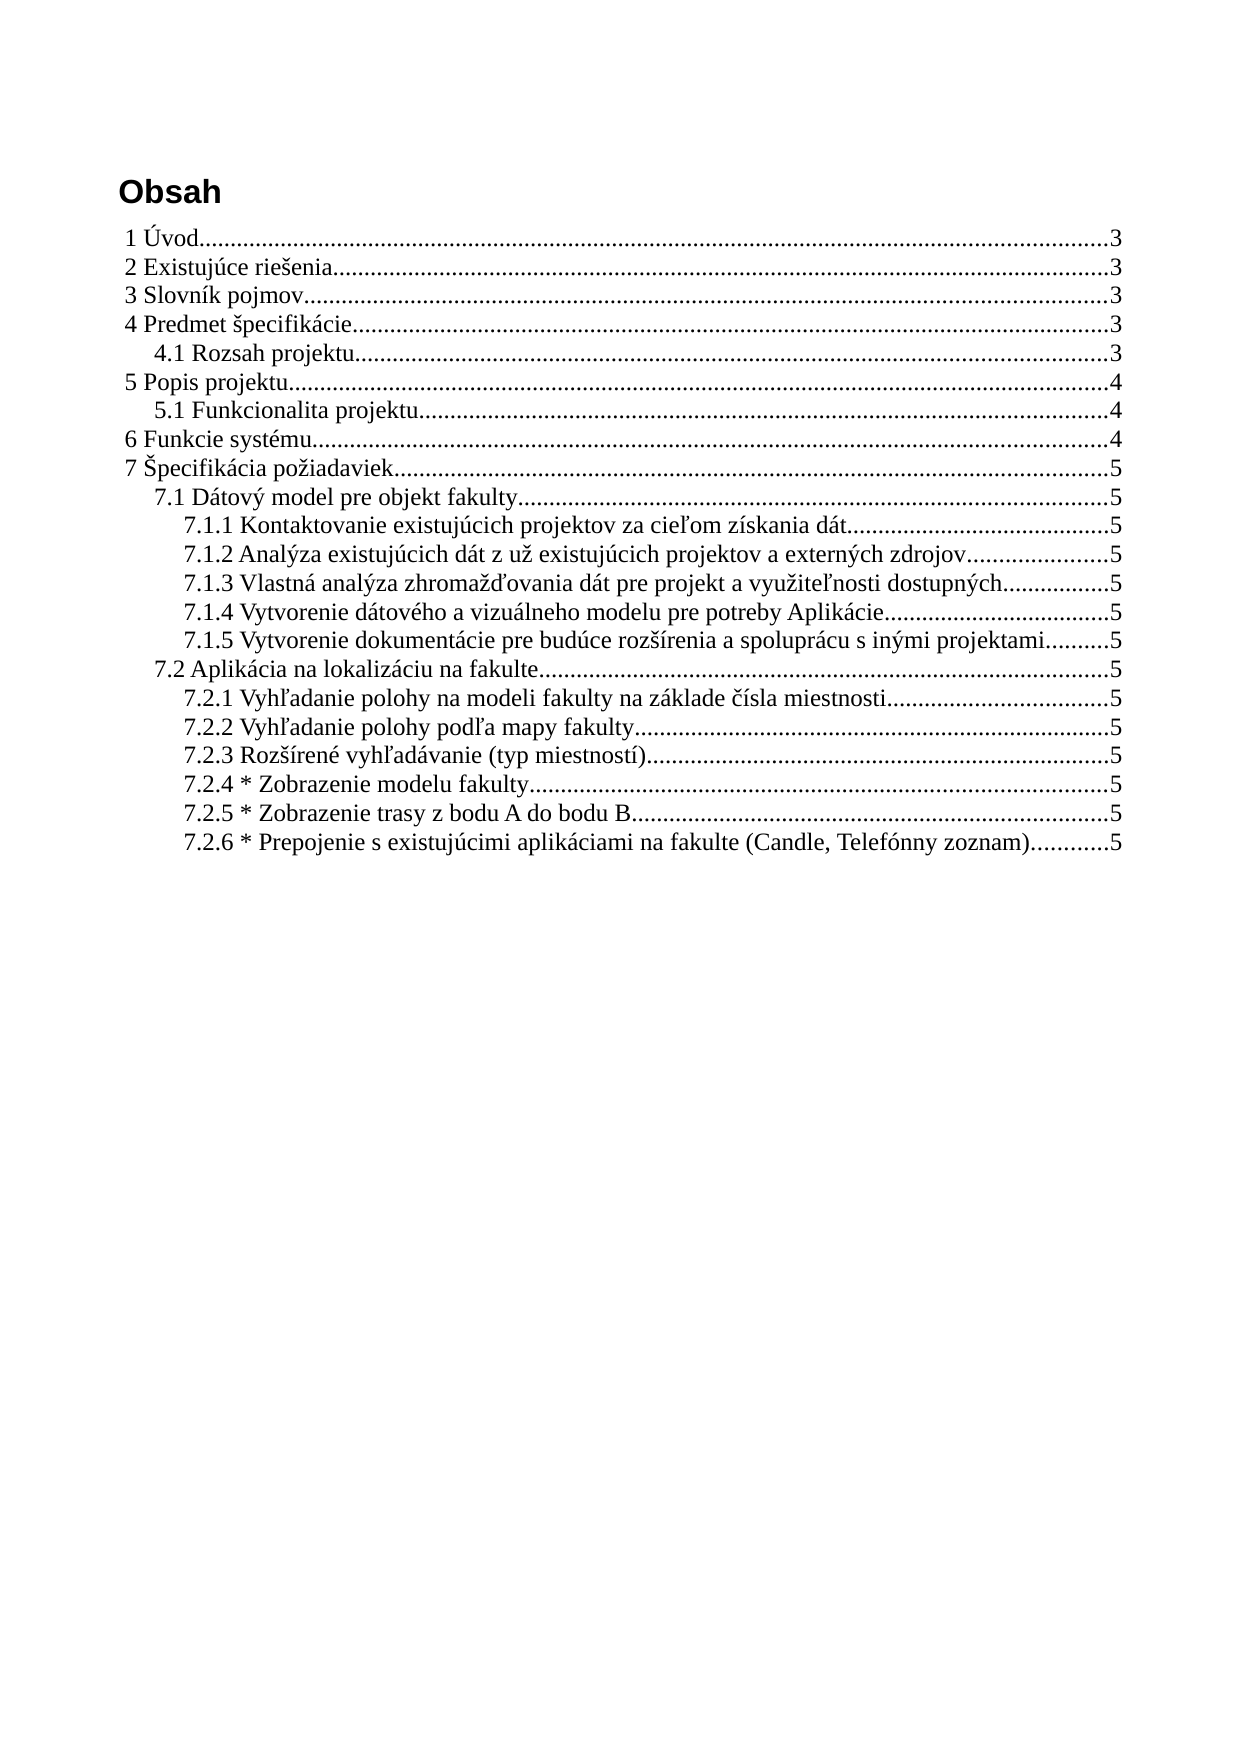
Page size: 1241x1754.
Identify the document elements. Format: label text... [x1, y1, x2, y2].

text 7.1.4 Vytvorenie dátového a vizuálneho modelu pre potreby Aplikácie 5 [177, 597, 1122, 625]
subtitle Obsah [118, 172, 1122, 210]
text 6 Funkcie systému 4 [118, 424, 1122, 453]
text 7.1.3 Vlastná analýza zhromažďovania dát pre projekt a využiteľnosti dostupných 5 [177, 568, 1122, 597]
text 1 Úvod 3 [118, 223, 1122, 252]
text 7.2.6 * Prepojenie s existujúcimi aplikáciami na fakulte (Candle, Telefónny zoznam) 5 [177, 827, 1122, 855]
text 7.2.3 Rozšírené vyhľadávanie (typ miestností) 5 [177, 740, 1122, 769]
text 7 Špecifikácia požiadaviek 5 [118, 453, 1122, 482]
text 7.1.1 Kontaktovanie existujúcich projektov za cieľom získania dát 5 [177, 510, 1122, 539]
text 7.2.1 Vyhľadanie polohy na modeli fakulty na základe čísla miestnosti 5 [177, 683, 1122, 712]
text 4 Predmet špecifikácie 3 [118, 309, 1122, 338]
text 7.1.5 Vytvorenie dokumentácie pre budúce rozšírenia a spoluprácu s inými projektami 5 [177, 625, 1122, 654]
text 4.1 Rozsah projektu 3 [148, 338, 1122, 367]
text 2 Existujúce riešenia 3 [118, 252, 1122, 280]
text 5.1 Funkcionalita projektu 4 [148, 395, 1122, 424]
text 7.2.5 * Zobrazenie trasy z bodu A do bodu B 5 [177, 798, 1122, 827]
text 7.2.2 Vyhľadanie polohy podľa mapy fakulty 5 [177, 712, 1122, 740]
text 7.2.4 * Zobrazenie modelu fakulty 5 [177, 769, 1122, 798]
text 7.1 Dátový model pre objekt fakulty 5 [148, 482, 1122, 510]
text 7.2 Aplikácia na lokalizáciu na fakulte 5 [148, 654, 1122, 683]
text 7.1.2 Analýza existujúcich dát z už existujúcich projektov a externých zdrojov 5 [177, 539, 1122, 568]
text 3 Slovník pojmov 3 [118, 280, 1122, 309]
text 5 Popis projektu 4 [118, 367, 1122, 395]
